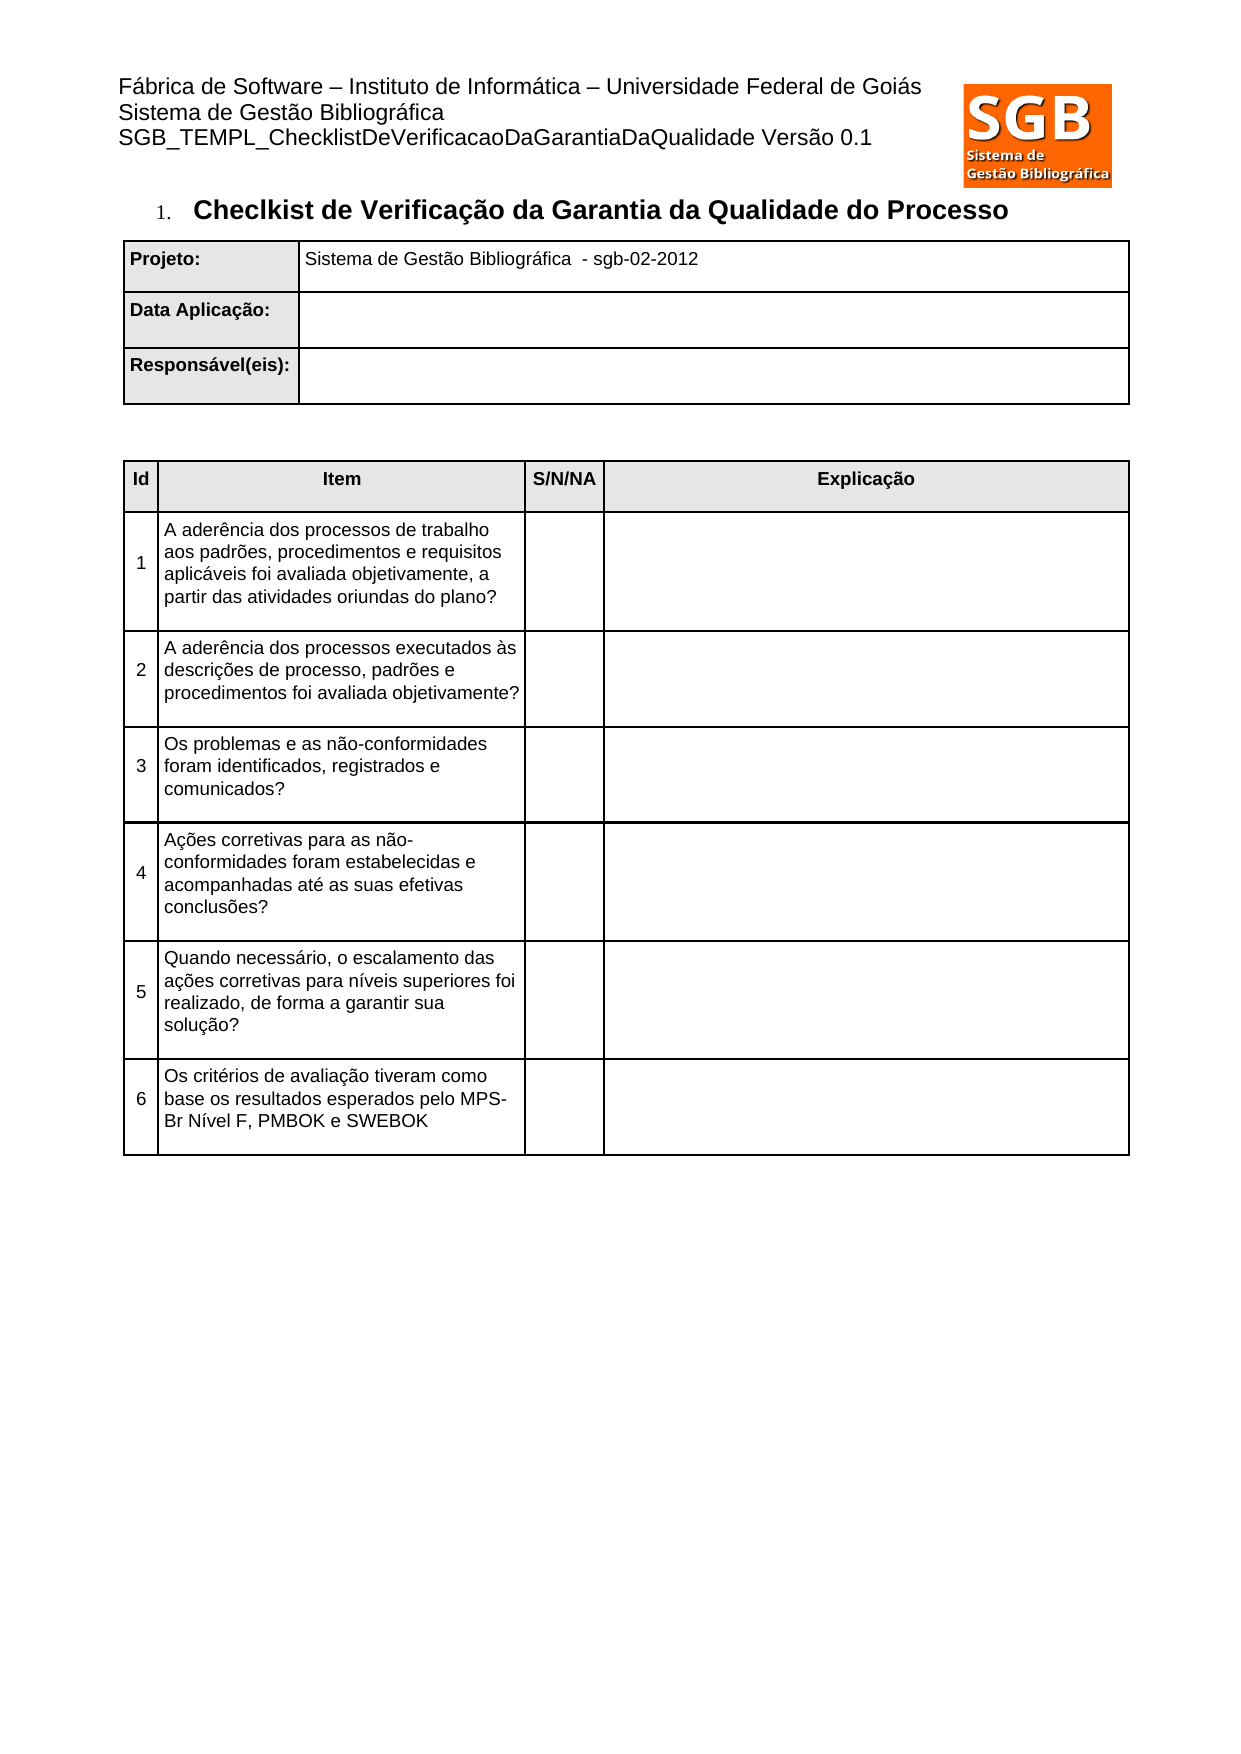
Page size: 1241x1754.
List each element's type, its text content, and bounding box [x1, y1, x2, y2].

table_cell [526, 728, 603, 821]
table_cell 2 [125, 632, 157, 726]
table_cell [605, 1060, 1128, 1154]
table_cell [605, 942, 1128, 1058]
table_cell 3 [125, 728, 157, 821]
table_cell [526, 1060, 603, 1154]
table_header S/N/NA [526, 462, 603, 511]
list Checlkist de Verificação da Garantia da Qualidade do Processo [156, 195, 1122, 225]
picture [963, 84, 1112, 188]
table_cell Ações corretivas para as não-conformidades foram estabelecidas e acompanhadas até as suas efetivas conclusões? [159, 824, 524, 940]
table_cell [526, 513, 603, 629]
table_cell A aderência dos processos executados às descrições de processo, padrões e procedimentos foi avaliada objetivamente? [159, 632, 524, 726]
table_cell [526, 632, 603, 726]
table_cell Data Aplicação: [125, 293, 298, 347]
table_cell [300, 349, 1128, 403]
table_cell [300, 293, 1128, 347]
table_header Item [159, 462, 524, 511]
table_cell [605, 513, 1128, 629]
table_cell 1 [125, 513, 157, 629]
table_cell Os problemas e as não-conformidades foram identificados, registrados e comunicados? [159, 728, 524, 821]
table_cell A aderência dos processos de trabalho aos padrões, procedimentos e requisitos aplicáveis foi avaliada objetivamente, a partir das atividades oriundas do plano? [159, 513, 524, 629]
table_cell 4 [125, 824, 157, 940]
table_header Explicação [605, 462, 1128, 511]
table_cell [526, 824, 603, 940]
table_cell [526, 942, 603, 1058]
table_cell 6 [125, 1060, 157, 1154]
table_header Id [125, 462, 157, 511]
table_header Projeto: [125, 242, 298, 291]
table_cell Os critérios de avaliação tiveram como base os resultados esperados pelo MPS-Br Nível F, PMBOK e SWEBOK [159, 1060, 524, 1154]
table_cell [605, 632, 1128, 726]
table_cell 5 [125, 942, 157, 1058]
table_cell Quando necessário, o escalamento das ações corretivas para níveis superiores foi realizado, de forma a garantir sua solução? [159, 942, 524, 1058]
table_cell Responsável(eis): [125, 349, 298, 403]
table_cell [605, 728, 1128, 821]
table_header Sistema de Gestão Bibliográfica - sgb-02-2012 [300, 242, 1128, 291]
table_cell [605, 824, 1128, 940]
